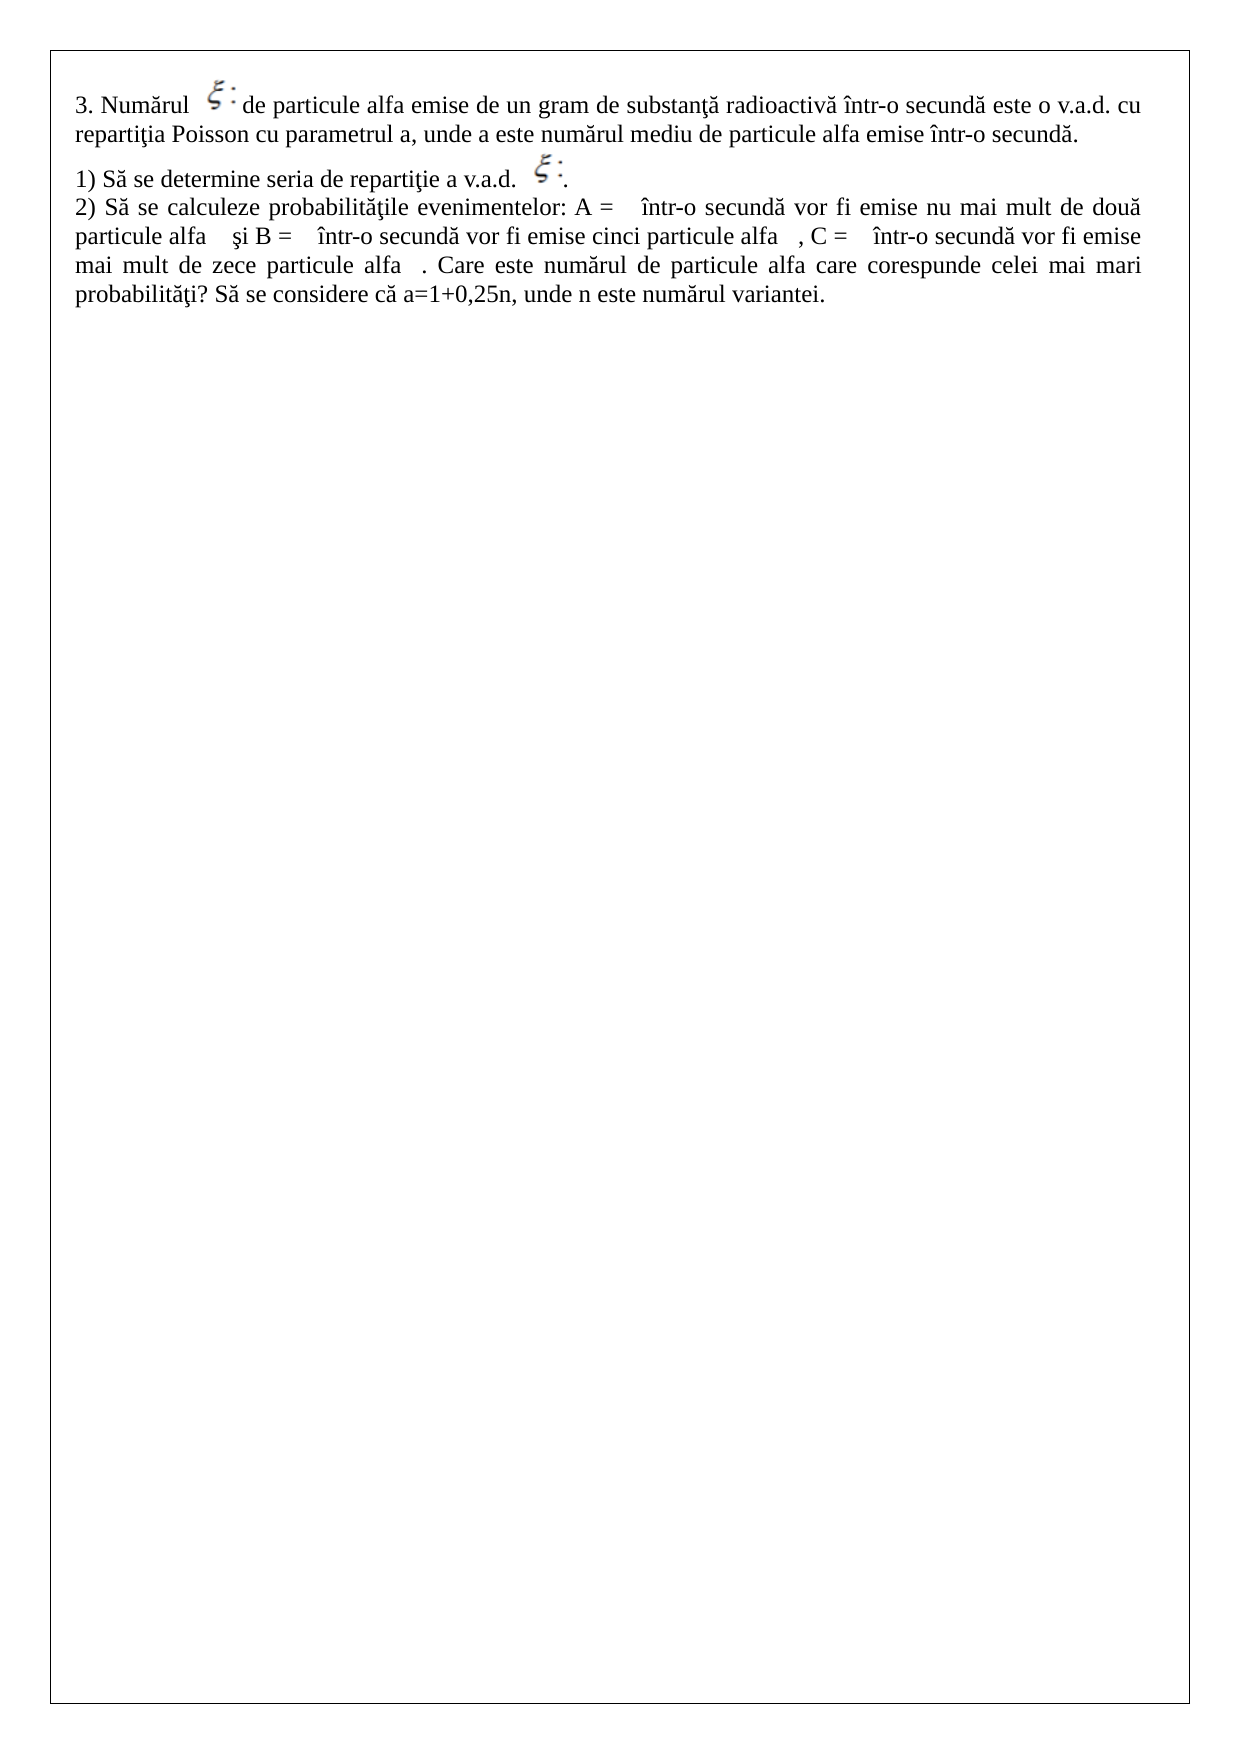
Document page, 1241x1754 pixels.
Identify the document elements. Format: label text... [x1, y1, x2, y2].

text 3. Numărul de particule alfa emise de un gram de substanţă radioactivă într-o secundă este o v.a.d. cu repartiţia Poisson cu parametrul a, unde a este numărul mediu de particule alfa emise într-o secundă. [75, 75, 1143, 148]
text 1) Să se determine seria de repartiţie a v.a.d. [75, 148, 523, 192]
text 2) Să se calculeze probabilităţile evenimentelor: A = într-o secundă vor fi emise nu mai mult de două particule alfa şi B = într-o secundă vor fi emise cinci particule alfa, C = într-o secundă vor fi emise mai mult de zece particule alfa. Care este numărul de particule alfa care corespunde celei mai mari probabilităţi? Să se considere că a=1+0,25n, unde n este numărul variantei. [75, 192, 1143, 307]
picture [523, 148, 563, 193]
picture [196, 75, 236, 120]
text . [563, 148, 1143, 192]
